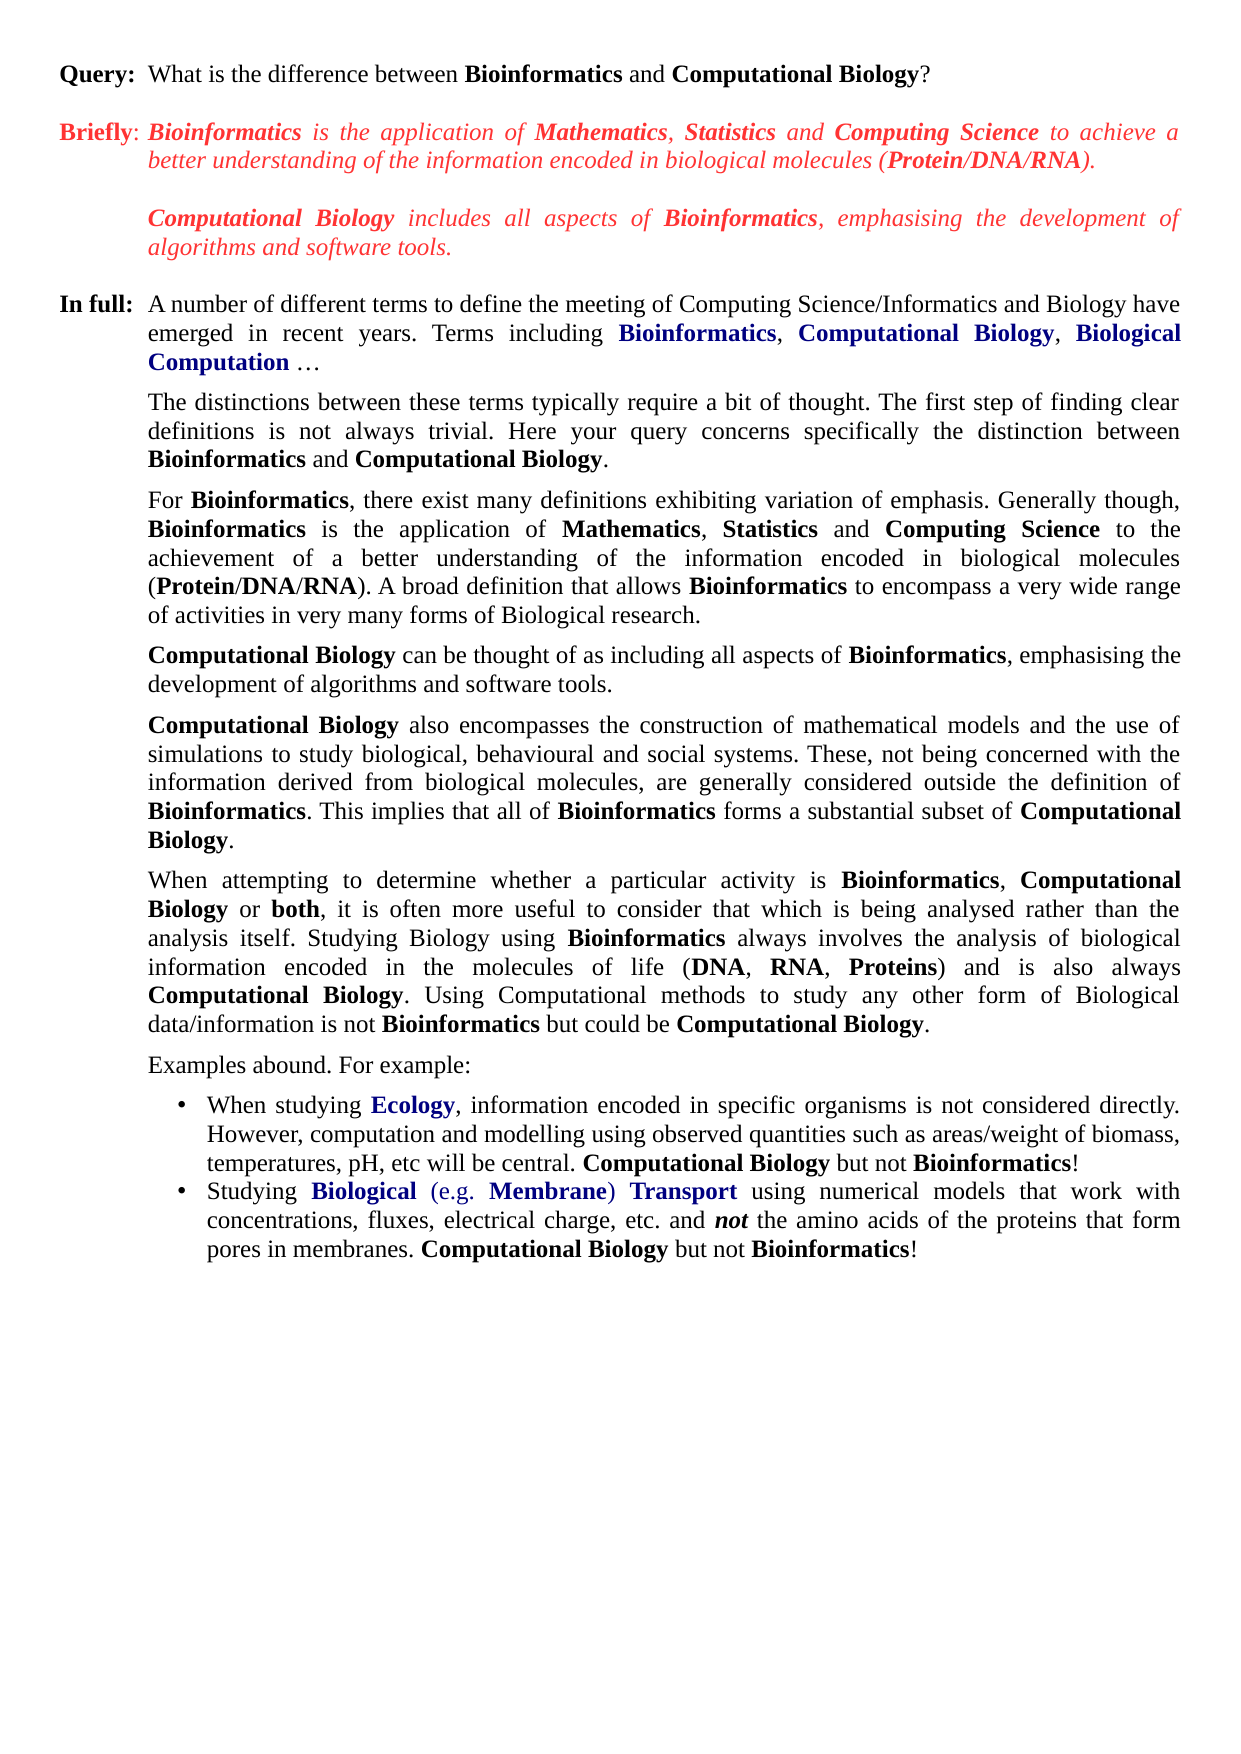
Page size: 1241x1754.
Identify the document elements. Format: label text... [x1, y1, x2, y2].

text Query: What is the difference between Bioinformatics and Computational Biology? [59, 59, 1181, 88]
text Briefly: Bioinformatics is the application of Mathematics, Statistics and Computing Science to achieve a better understanding of the information encoded in biological molecules (Protein/DNA/RNA). [59, 117, 1181, 174]
text Computational Biology also encompasses the construction of mathematical models and the use of simulations to study biological, behavioural and social systems. These, not being concerned with the information derived from biological molecules, are generally considered outside the definition of Bioinformatics. This implies that all of Bioinformatics forms a substantial subset of Computational Biology. [59, 710, 1181, 854]
text The distinctions between these terms typically require a bit of thought. The first step of finding clear definitions is not always trivial. Here your query concerns specifically the distinction between Bioinformatics and Computational Biology. [59, 387, 1181, 473]
text Examples abound. For example: [59, 1050, 1181, 1078]
text For Bioinformatics, there exist many definitions exhibiting variation of emphasis. Generally though, Bioinformatics is the application of Mathematics, Statistics and Computing Science to the achievement of a better understanding of the information encoded in biological molecules (Protein/DNA/RNA). A broad definition that allows Bioinformatics to encompass a very wide range of activities in very many forms of Biological research. [59, 485, 1181, 629]
list Studying Biological (e.g. Membrane) Transport using numerical models that work with concentrations, fluxes, electrical charge, etc. and not the amino acids of the proteins that form pores in membranes. Computational Biology but not Bioinformatics! [177, 1176, 1181, 1263]
text When attempting to determine whether a particular activity is Bioinformatics, Computational Biology or both, it is often more useful to consider that which is being analysed rather than the analysis itself. Studying Biology using Bioinformatics always involves the analysis of biological information encoded in the molecules of life (DNA, RNA, Proteins) and is also always Computational Biology. Using Computational methods to study any other form of Biological data/information is not Bioinformatics but could be Computational Biology. [59, 865, 1181, 1038]
text Computational Biology can be thought of as including all aspects of Bioinformatics, emphasising the development of algorithms and software tools. [59, 641, 1181, 698]
list When studying Ecology, information encoded in specific organisms is not considered directly. However, computation and modelling using observed quantities such as areas/weight of biomass, temperatures, pH, etc will be central. Computational Biology but not Bioinformatics! [177, 1090, 1181, 1176]
text In full: A number of different terms to define the meeting of Computing Science/Informatics and Biology have emerged in recent years. Terms including Bioinformatics, Computational Biology, Biological Computation … [59, 289, 1181, 375]
text Computational Biology includes all aspects of Bioinformatics, emphasising the development of algorithms and software tools. [59, 203, 1181, 260]
